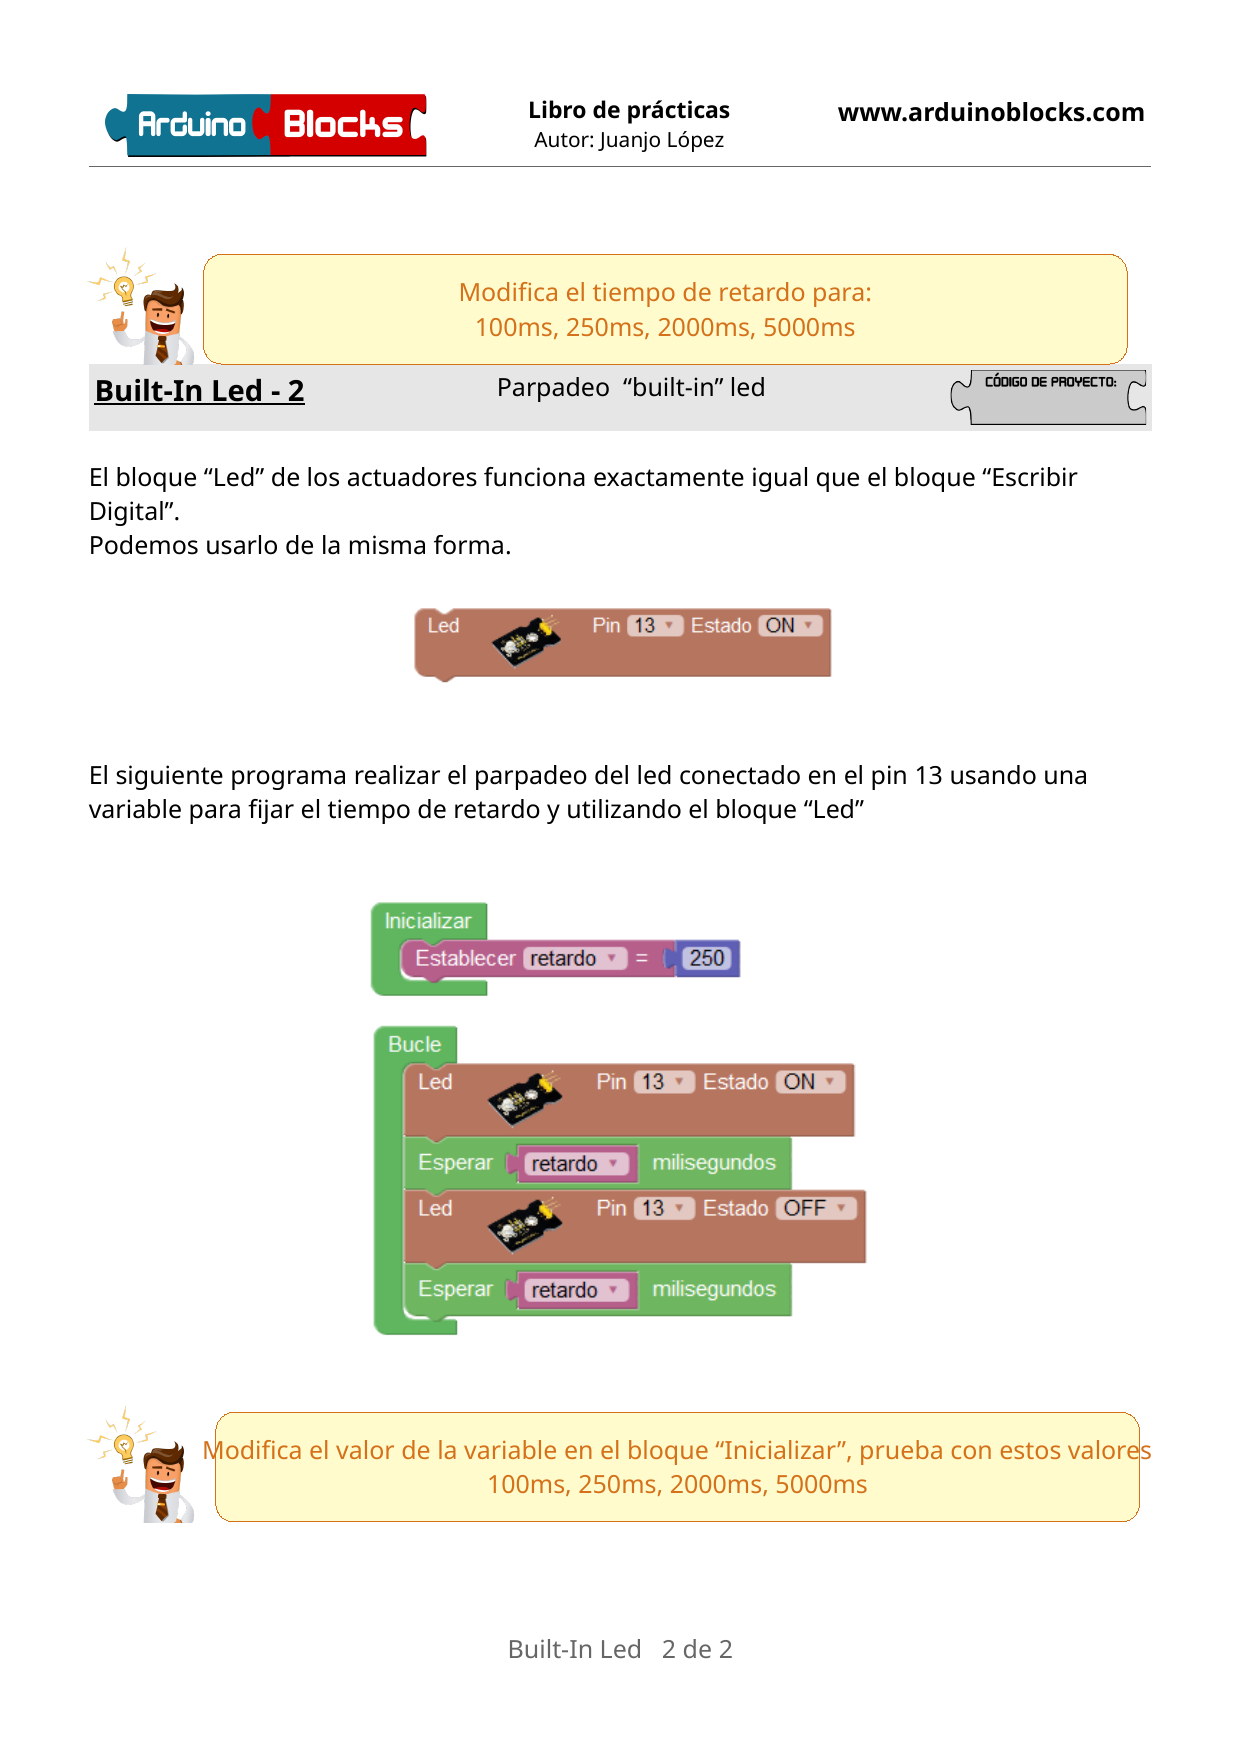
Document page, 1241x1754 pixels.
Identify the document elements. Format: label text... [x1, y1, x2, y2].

text El siguiente programa realizar el parpadeo del led conectado en el pin 13 usando una variable para fijar el tiempo de retardo y utilizando el bloque “Led” [88, 758, 1152, 826]
table_header Built-In Led - 2 [89, 364, 318, 431]
picture [86, 1405, 204, 1523]
picture [105, 94, 427, 157]
table_header Parpadeo “built-in” led [318, 365, 945, 431]
picture [397, 595, 844, 693]
picture [86, 247, 204, 365]
text Podemos usarlo de la misma forma. [88, 528, 1152, 562]
text El bloque “Led” de los actuadores funciona exactamente igual que el bloque “Escribir Digital”. [88, 459, 1152, 528]
table_header [945, 364, 1152, 431]
picture [950, 370, 1147, 425]
picture [361, 894, 880, 1348]
